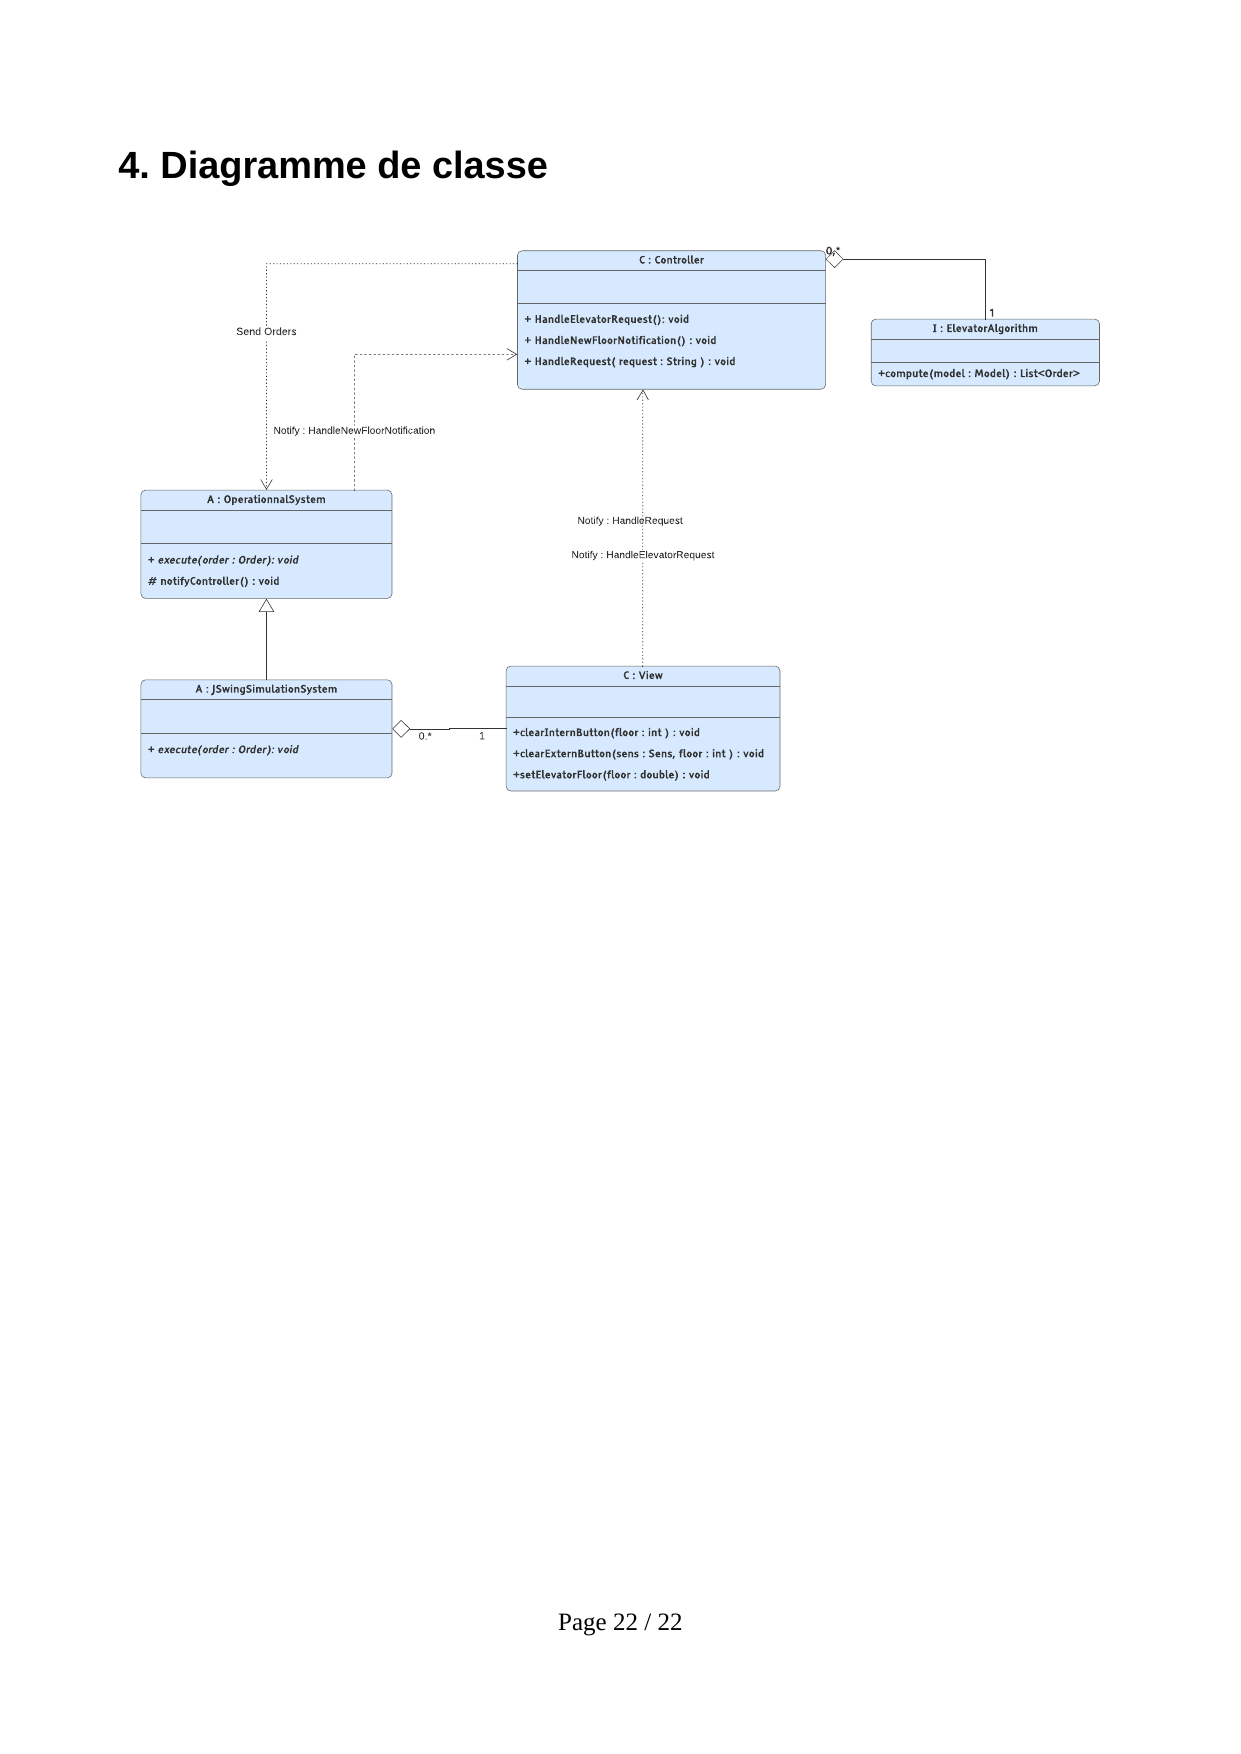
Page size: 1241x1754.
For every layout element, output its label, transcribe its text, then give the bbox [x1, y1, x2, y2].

subtitle 4. Diagramme de classe [118, 143, 1122, 187]
